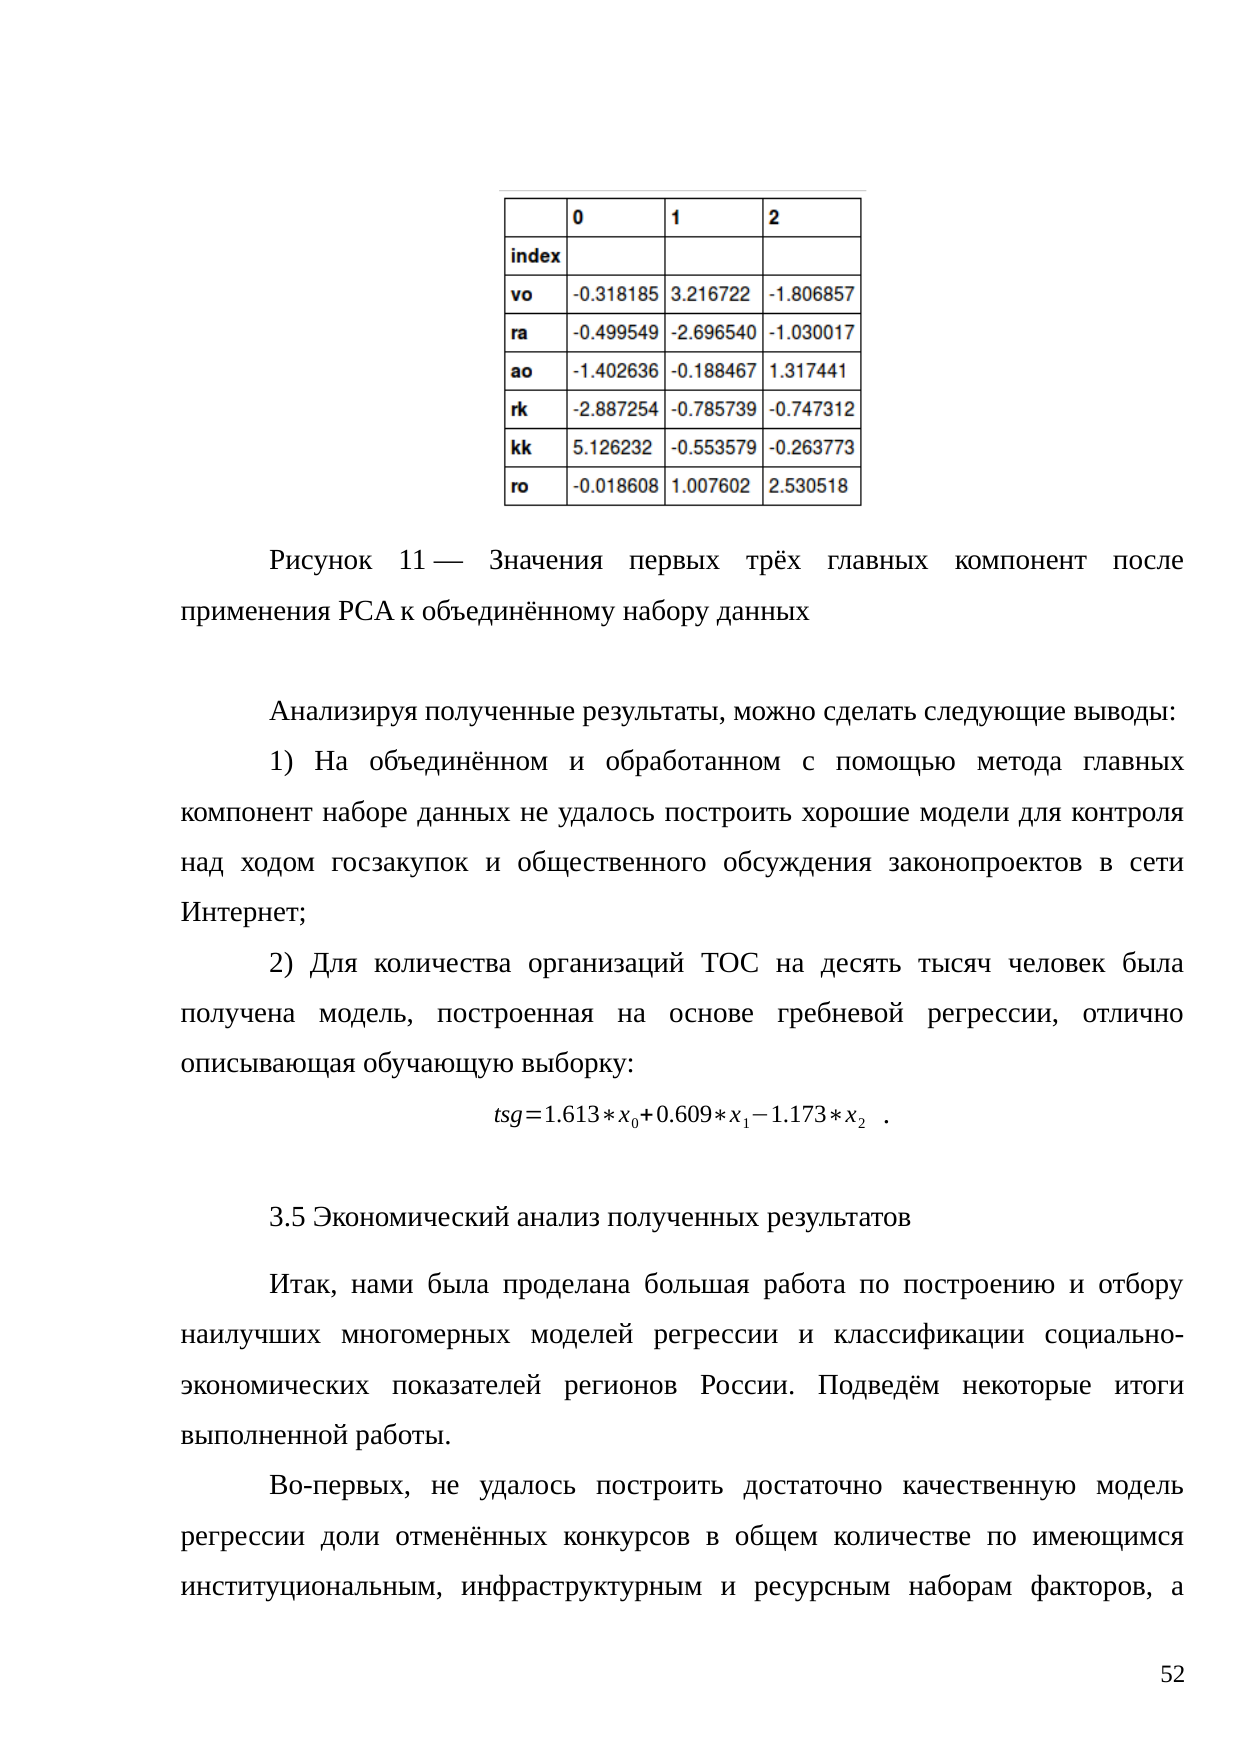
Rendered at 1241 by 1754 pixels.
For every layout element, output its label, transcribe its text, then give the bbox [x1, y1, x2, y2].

text Анализируя полученные результаты, можно сделать следующие выводы: [180, 693, 1185, 727]
text Рисунок 11 — Значения первых трёх главных компонент после применения PCA к объединённому набору данных [180, 542, 1185, 626]
text . [180, 1096, 1185, 1132]
text Итак, нами была проделана большая работа по построению и отбору наилучших многомерных моделей регрессии и классификации социально-экономических показателей регионов России. Подведём некоторые итоги выполненной работы. [180, 1266, 1185, 1451]
text 1) На объединённом и обработанном с помощью метода главных компонент наборе данных не удалось построить хорошие модели для контроля над ходом госзакупок и общественного обсуждения законопроектов в сети Интернет; [180, 743, 1185, 928]
text 3.5 Экономический анализ полученных результатов [180, 1199, 1185, 1233]
picture [499, 190, 867, 514]
text 2) Для количества организаций ТОС на десять тысяч человек была получена модель, построенная на основе гребневой регрессии, отлично описывающая обучающую выборку: [180, 945, 1185, 1079]
text Во-первых, не удалось построить достаточно качественную модель регрессии доли отменённых конкурсов в общем количестве по имеющимся институциональным, инфраструктурным и ресурсным наборам факторов, а [180, 1467, 1185, 1602]
